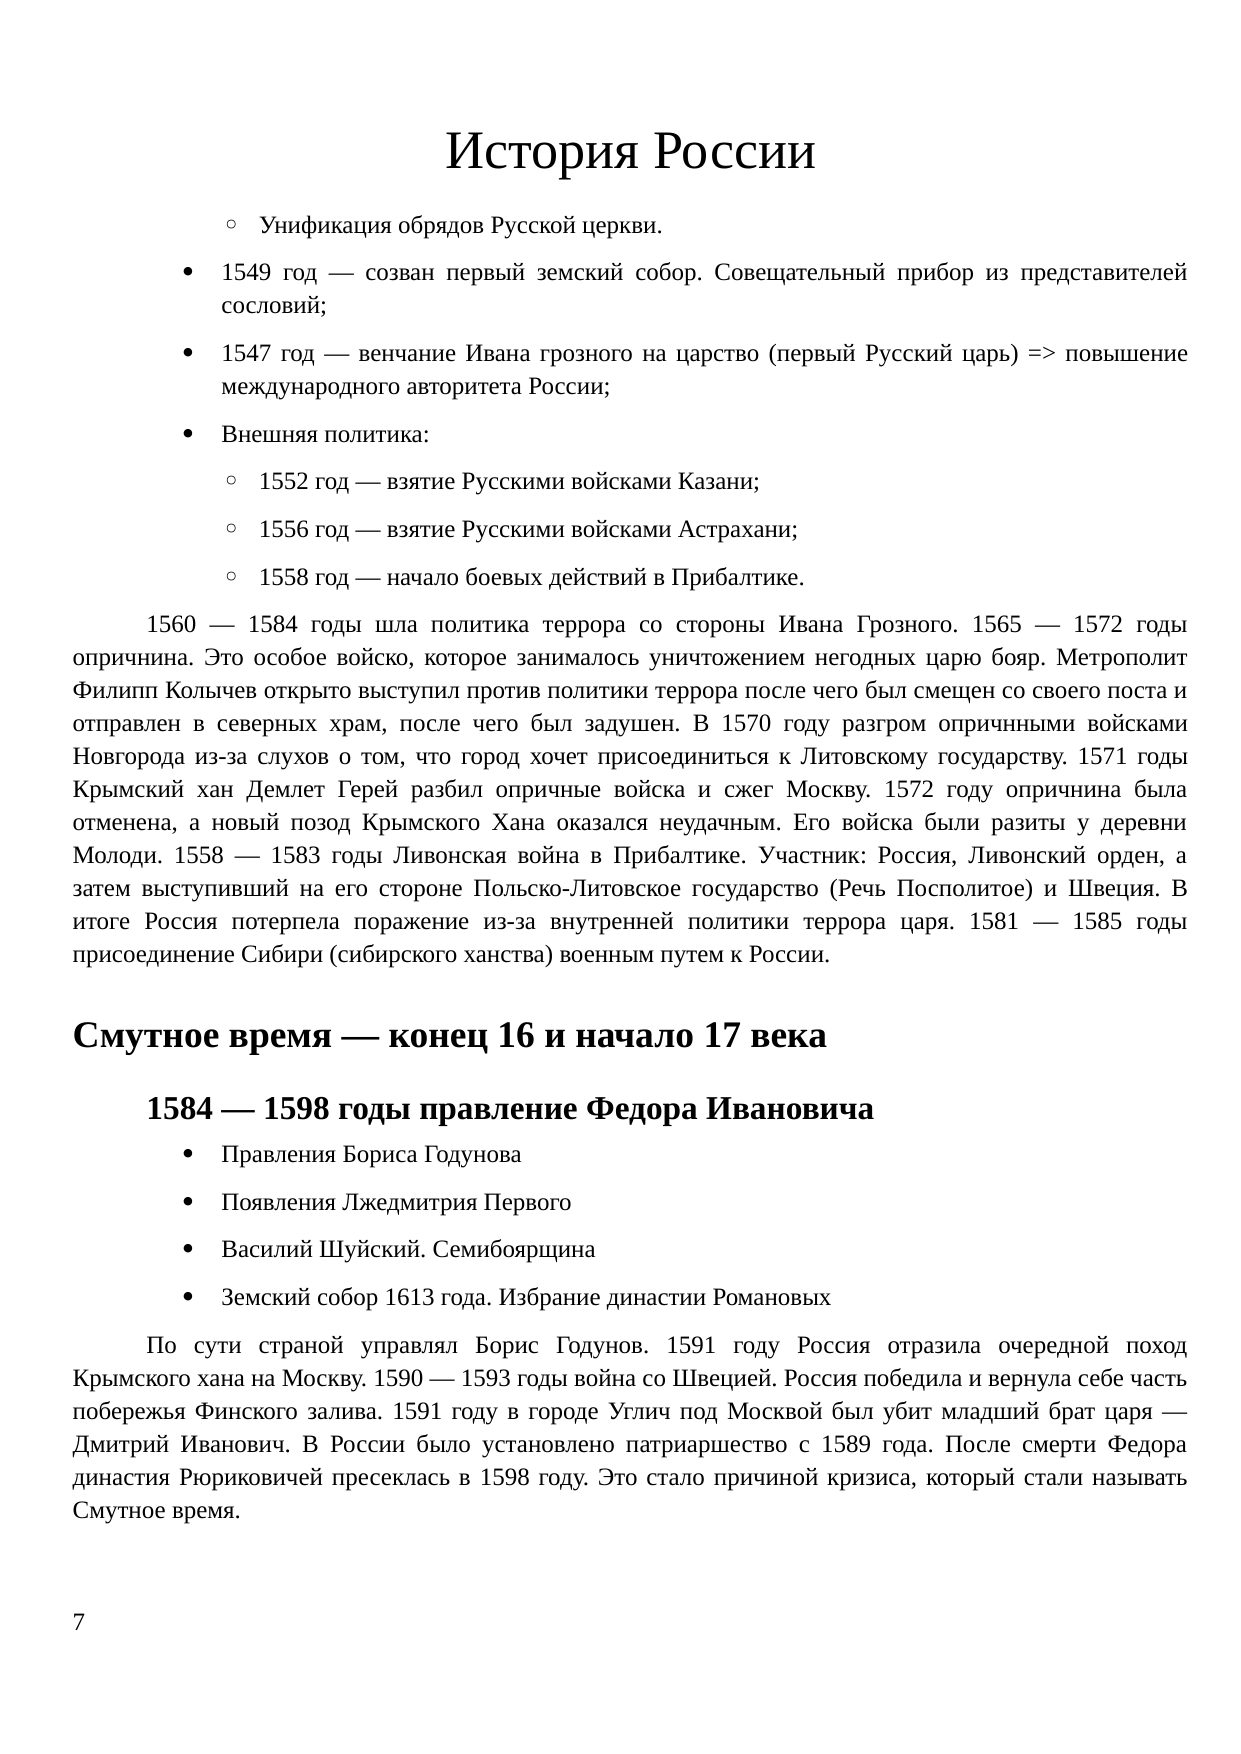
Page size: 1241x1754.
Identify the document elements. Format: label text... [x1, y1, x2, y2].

list 1556 год — взятие Русскими войсками Астрахани; [221, 514, 1189, 543]
list 1547 год — венчание Ивана грозного на царство (первый Русский царь) => повышение международного авторитета России; [184, 338, 1189, 400]
list Земский собор 1613 года. Избрание династии Романовых [184, 1282, 1189, 1311]
list Внешняя политика: [184, 419, 1189, 447]
text 1560 — 1584 годы шла политика террора со стороны Ивана Грозного. 1565 — 1572 годы опричнина. Это особое войско, которое занималось уничтожением негодных царю бояр. Метрополит Филипп Колычев открыто выступил против политики террора после чего был смещен со своего поста и отправлен в северных храм, после чего был задушен. В 1570 году разгром опричнными войсками Новгорода из-за слухов о том, что город хочет присоединиться к Литовскому государству. 1571 годы Крымский хан Демлет Герей разбил опричные войска и сжег Москву. 1572 году опричнина была отменена, а новый позод Крымского Хана оказался неудачным. Его войска были разиты у деревни Молоди. 1558 — 1583 годы Ливонская война в Прибалтике. Участник: Россия, Ливонский орден, а затем выступивший на его стороне Польско-Литовское государство (Речь Посполитое) и Швеция. В итоге Россия потерпела поражение из-за внутренней политики террора царя. 1581 — 1585 годы присоединение Сибири (сибирского ханства) военным путем к России. [72, 609, 1189, 968]
list 1549 год — созван первый земский собор. Совещательный прибор из представителей сословий; [184, 257, 1189, 319]
list Появления Лжедмитрия Первого [184, 1187, 1189, 1216]
text По сути страной управлял Борис Годунов. 1591 году Россия отразила очередной поход Крымского хана на Москву. 1590 — 1593 годы война со Швецией. Россия победила и вернула себе часть побережья Финского залива. 1591 году в городе Углич под Москвой был убит младший брат царя — Дмитрий Иванович. В России было установлено патриаршество с 1589 года. После смерти Федора династия Рюриковичей пресеклась в 1598 году. Это стало причиной кризиса, который стали называть Смутное время. [72, 1330, 1189, 1523]
list 1552 год — взятие Русскими войсками Казани; [221, 466, 1189, 495]
subtitle 1584 — 1598 годы правление Федора Ивановича [72, 1088, 1189, 1127]
subtitle Смутное время — конец 16 и начало 17 века [72, 1012, 1189, 1055]
list Унификация обрядов Русской церкви. [221, 210, 1189, 239]
list Правления Бориса Годунова [184, 1139, 1189, 1168]
list 1558 год — начало боевых действий в Прибалтике. [221, 562, 1189, 590]
list Василий Шуйский. Семибоярщина [184, 1234, 1189, 1263]
